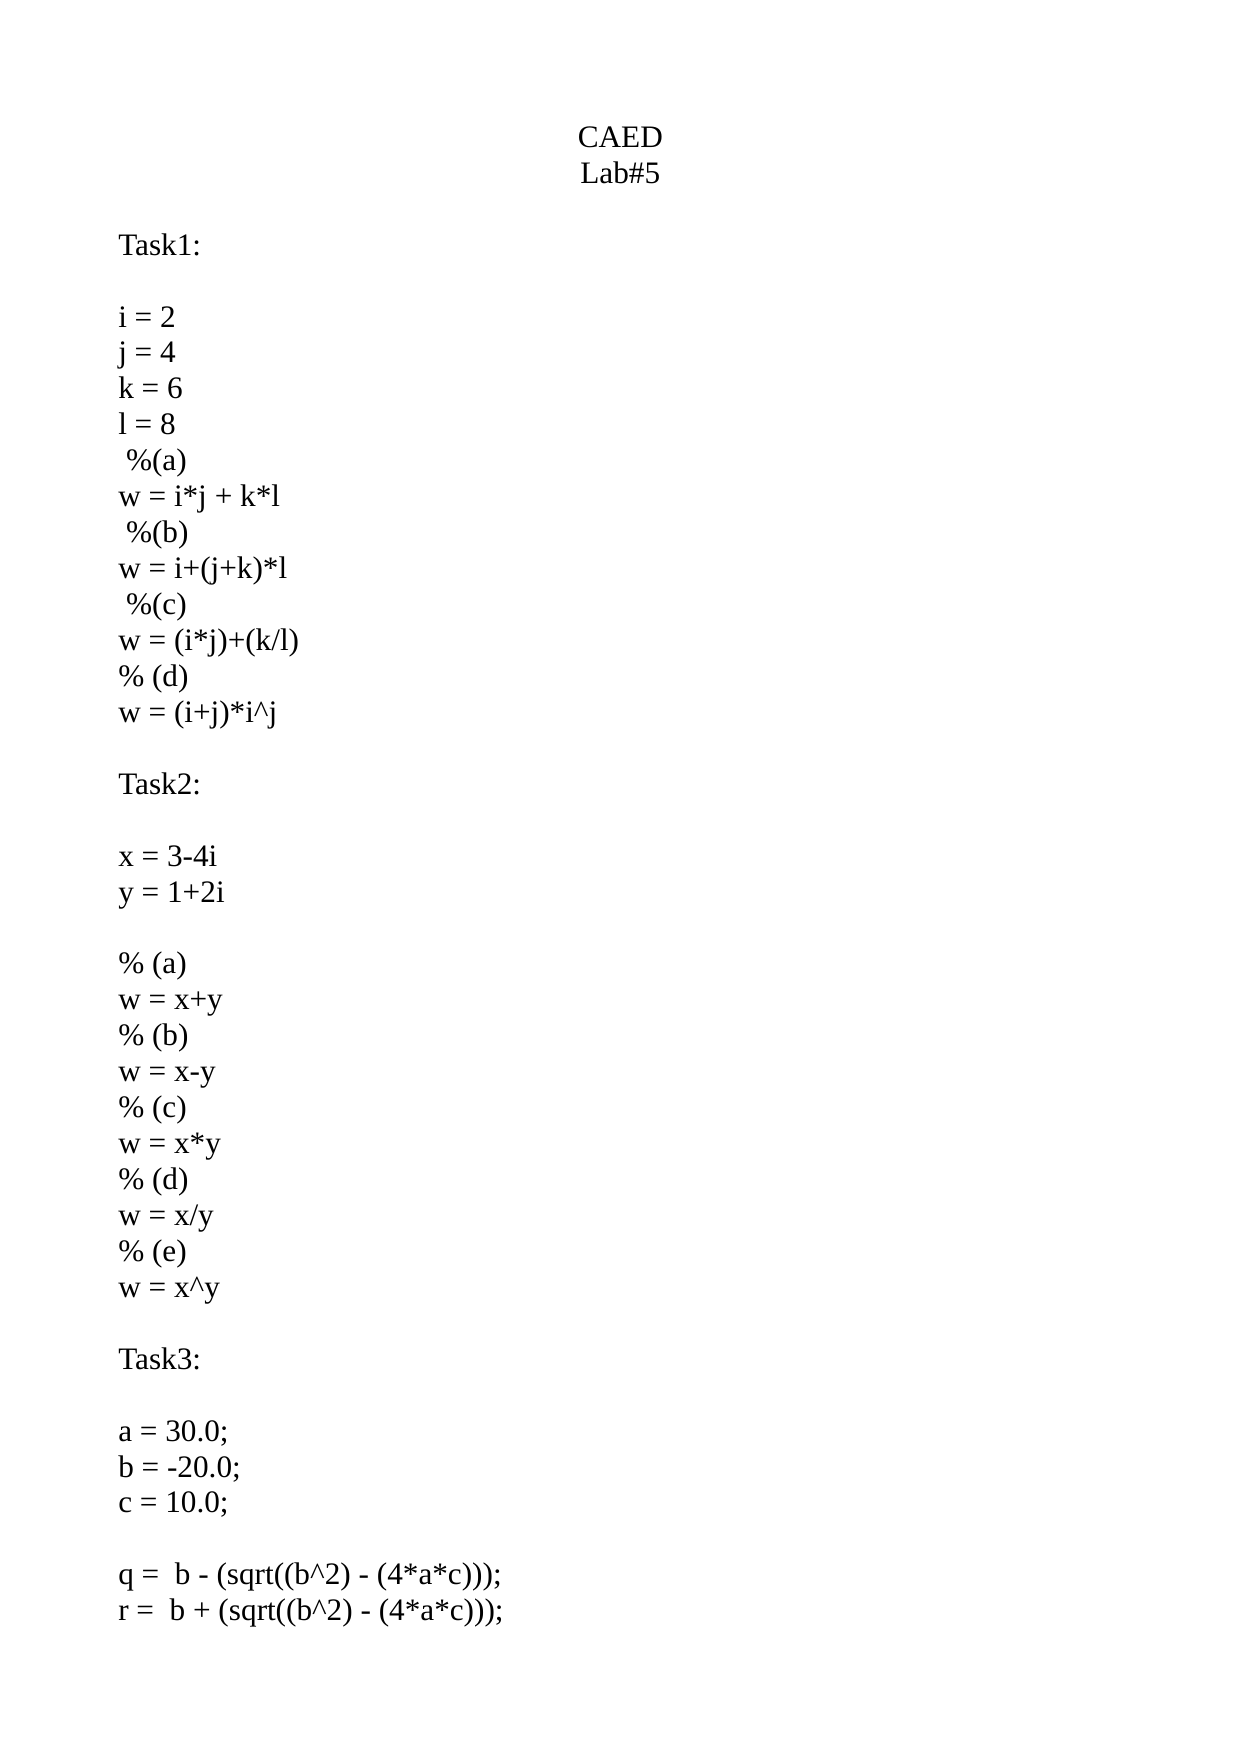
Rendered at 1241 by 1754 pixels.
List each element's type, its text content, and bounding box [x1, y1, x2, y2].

text k = 6 [118, 370, 1122, 406]
text Task2: [118, 765, 1122, 801]
text %(c) [118, 585, 1122, 621]
text w = i*j + k*l [118, 477, 1122, 513]
text Task1: [118, 226, 1122, 262]
text w = (i*j)+(k/l) [118, 621, 1122, 657]
text % (e) [118, 1232, 1122, 1268]
text w = x/y [118, 1196, 1122, 1232]
text b = -20.0; [118, 1448, 1122, 1484]
text Task3: [118, 1340, 1122, 1376]
text % (b) [118, 1017, 1122, 1052]
text w = i+(j+k)*l [118, 549, 1122, 585]
text % (c) [118, 1088, 1122, 1124]
text w = (i+j)*i^j [118, 693, 1122, 729]
text c = 10.0; [118, 1484, 1122, 1520]
text CAED [118, 118, 1122, 154]
text q = b - (sqrt((b^2) - (4*a*c))); [118, 1556, 1122, 1592]
text w = x^y [118, 1268, 1122, 1304]
text Lab#5 [118, 154, 1122, 190]
text % (a) [118, 945, 1122, 981]
text a = 30.0; [118, 1412, 1122, 1448]
text i = 2 [118, 298, 1122, 334]
text r = b + (sqrt((b^2) - (4*a*c))); [118, 1592, 1122, 1627]
text %(a) [118, 442, 1122, 477]
text y = 1+2i [118, 873, 1122, 909]
text %(b) [118, 513, 1122, 549]
text x = 3-4i [118, 837, 1122, 873]
text w = x+y [118, 981, 1122, 1017]
text w = x-y [118, 1052, 1122, 1088]
text j = 4 [118, 334, 1122, 370]
text l = 8 [118, 406, 1122, 442]
text % (d) [118, 657, 1122, 693]
text w = x*y [118, 1124, 1122, 1160]
text % (d) [118, 1160, 1122, 1196]
